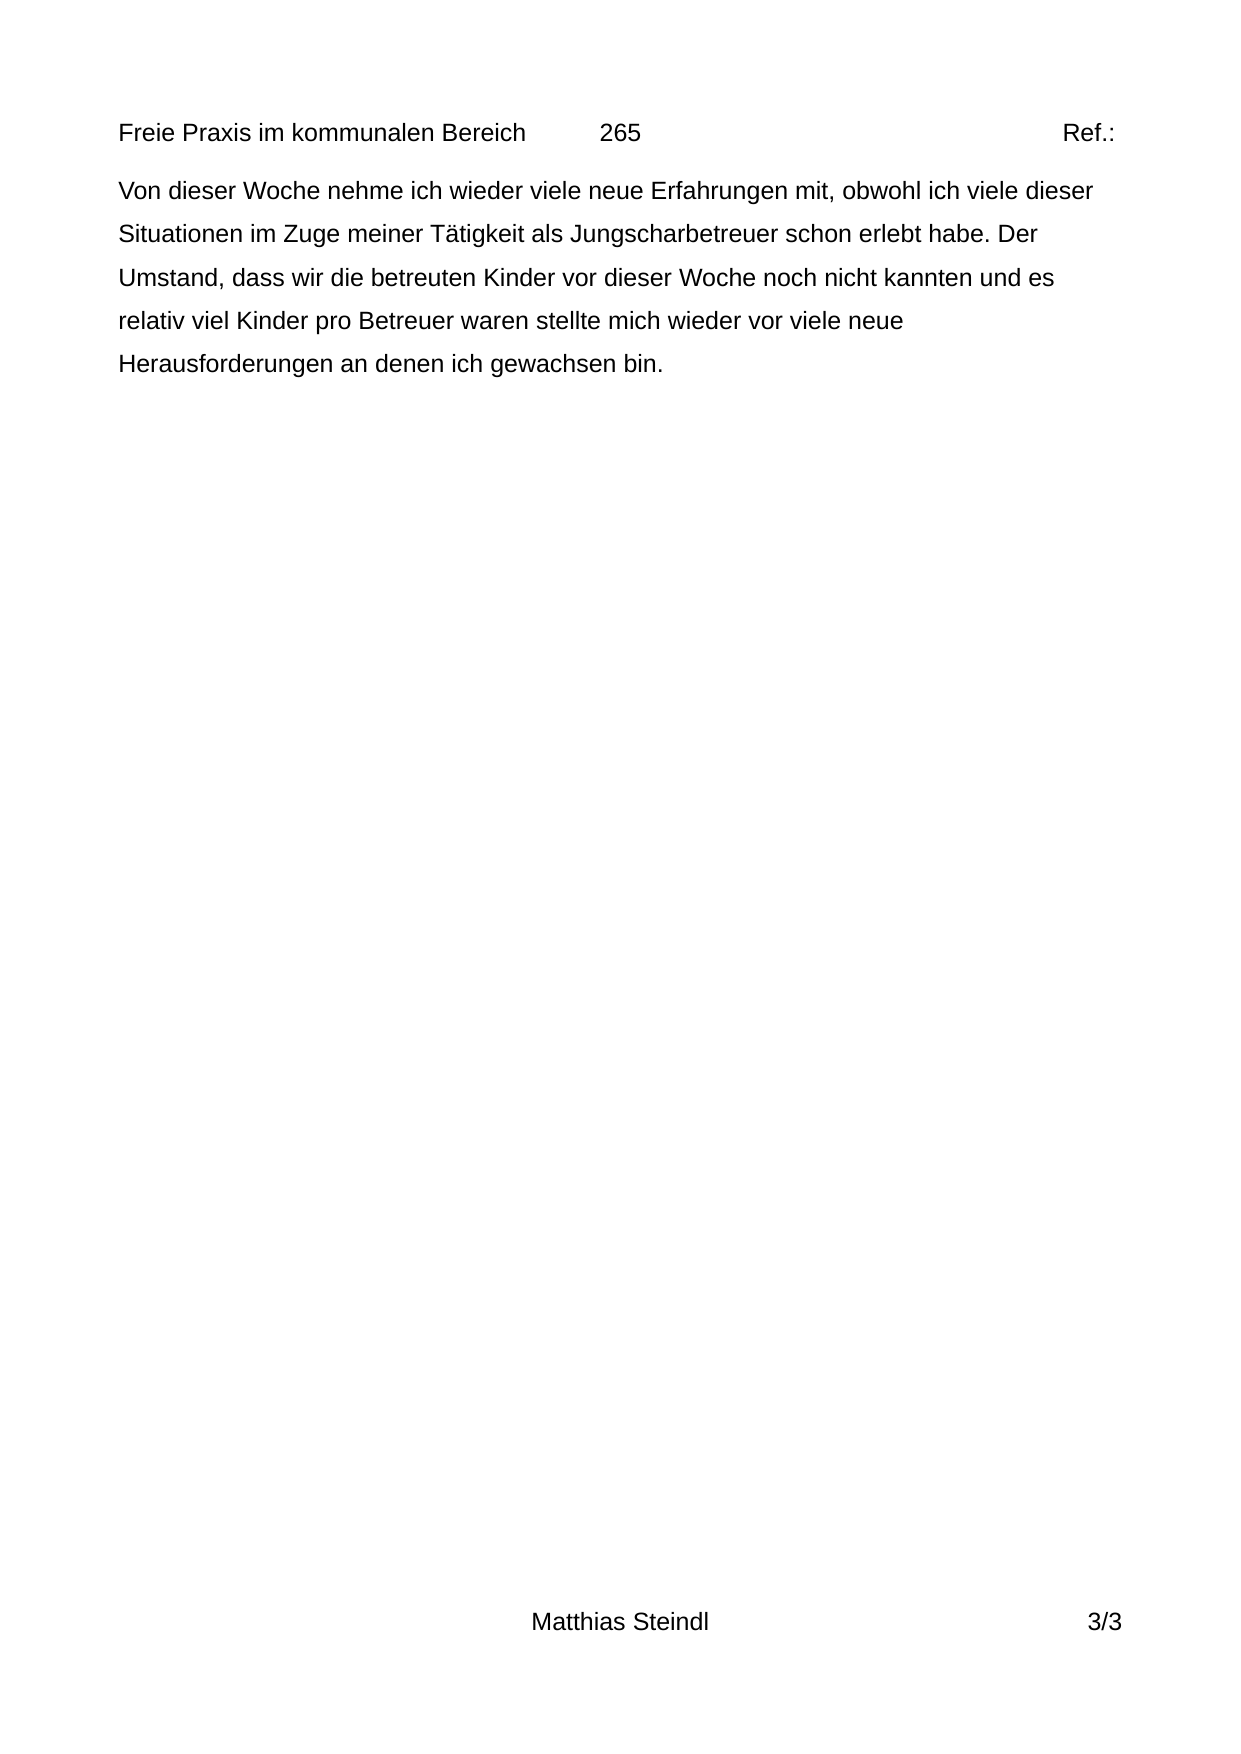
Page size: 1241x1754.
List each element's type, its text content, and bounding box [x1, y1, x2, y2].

text Von dieser Woche nehme ich wieder viele neue Erfahrungen mit, obwohl ich viele dieser Situationen im Zuge meiner Tätigkeit als Jungscharbetreuer schon erlebt habe. Der Umstand, dass wir die betreuten Kinder vor dieser Woche noch nicht kannten und es relativ viel Kinder pro Betreuer waren stellte mich wieder vor viele neue Herausforderungen an denen ich gewachsen bin. [118, 176, 1122, 378]
